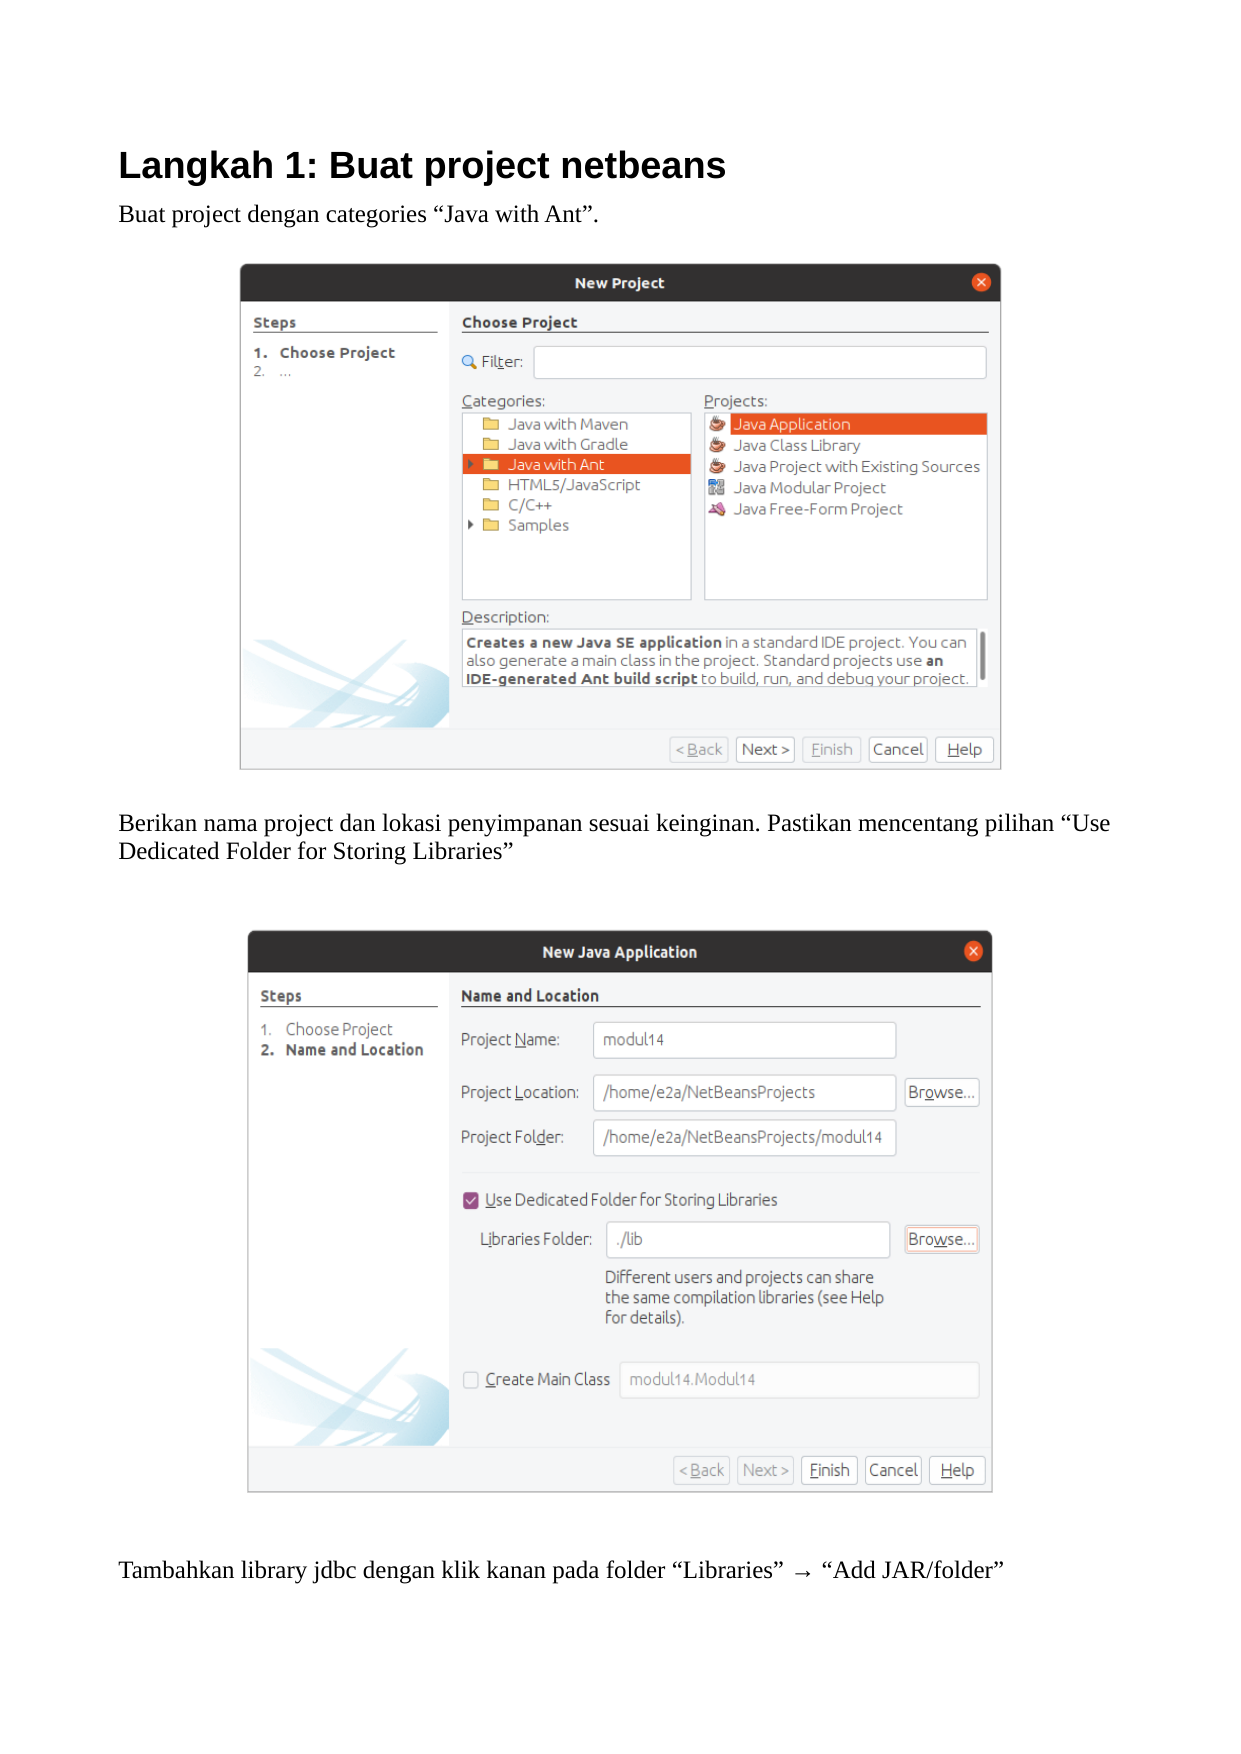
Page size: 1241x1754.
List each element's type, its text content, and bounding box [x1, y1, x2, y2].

picture [230, 256, 1011, 779]
picture [238, 922, 1002, 1503]
subtitle Langkah 1: Buat project netbeans [118, 143, 1122, 187]
text Berikan nama project dan lokasi penyimpanan sesuai keinginan. Pastikan mencentang pilihan “Use Dedicated Folder for Storing Libraries” [118, 257, 1122, 865]
text Buat project dengan categories “Java with Ant”. [118, 199, 1122, 228]
text Tambahkan library jdbc dengan klik kanan pada folder “Libraries” → “Add JAR/folder” [118, 1555, 1122, 1584]
